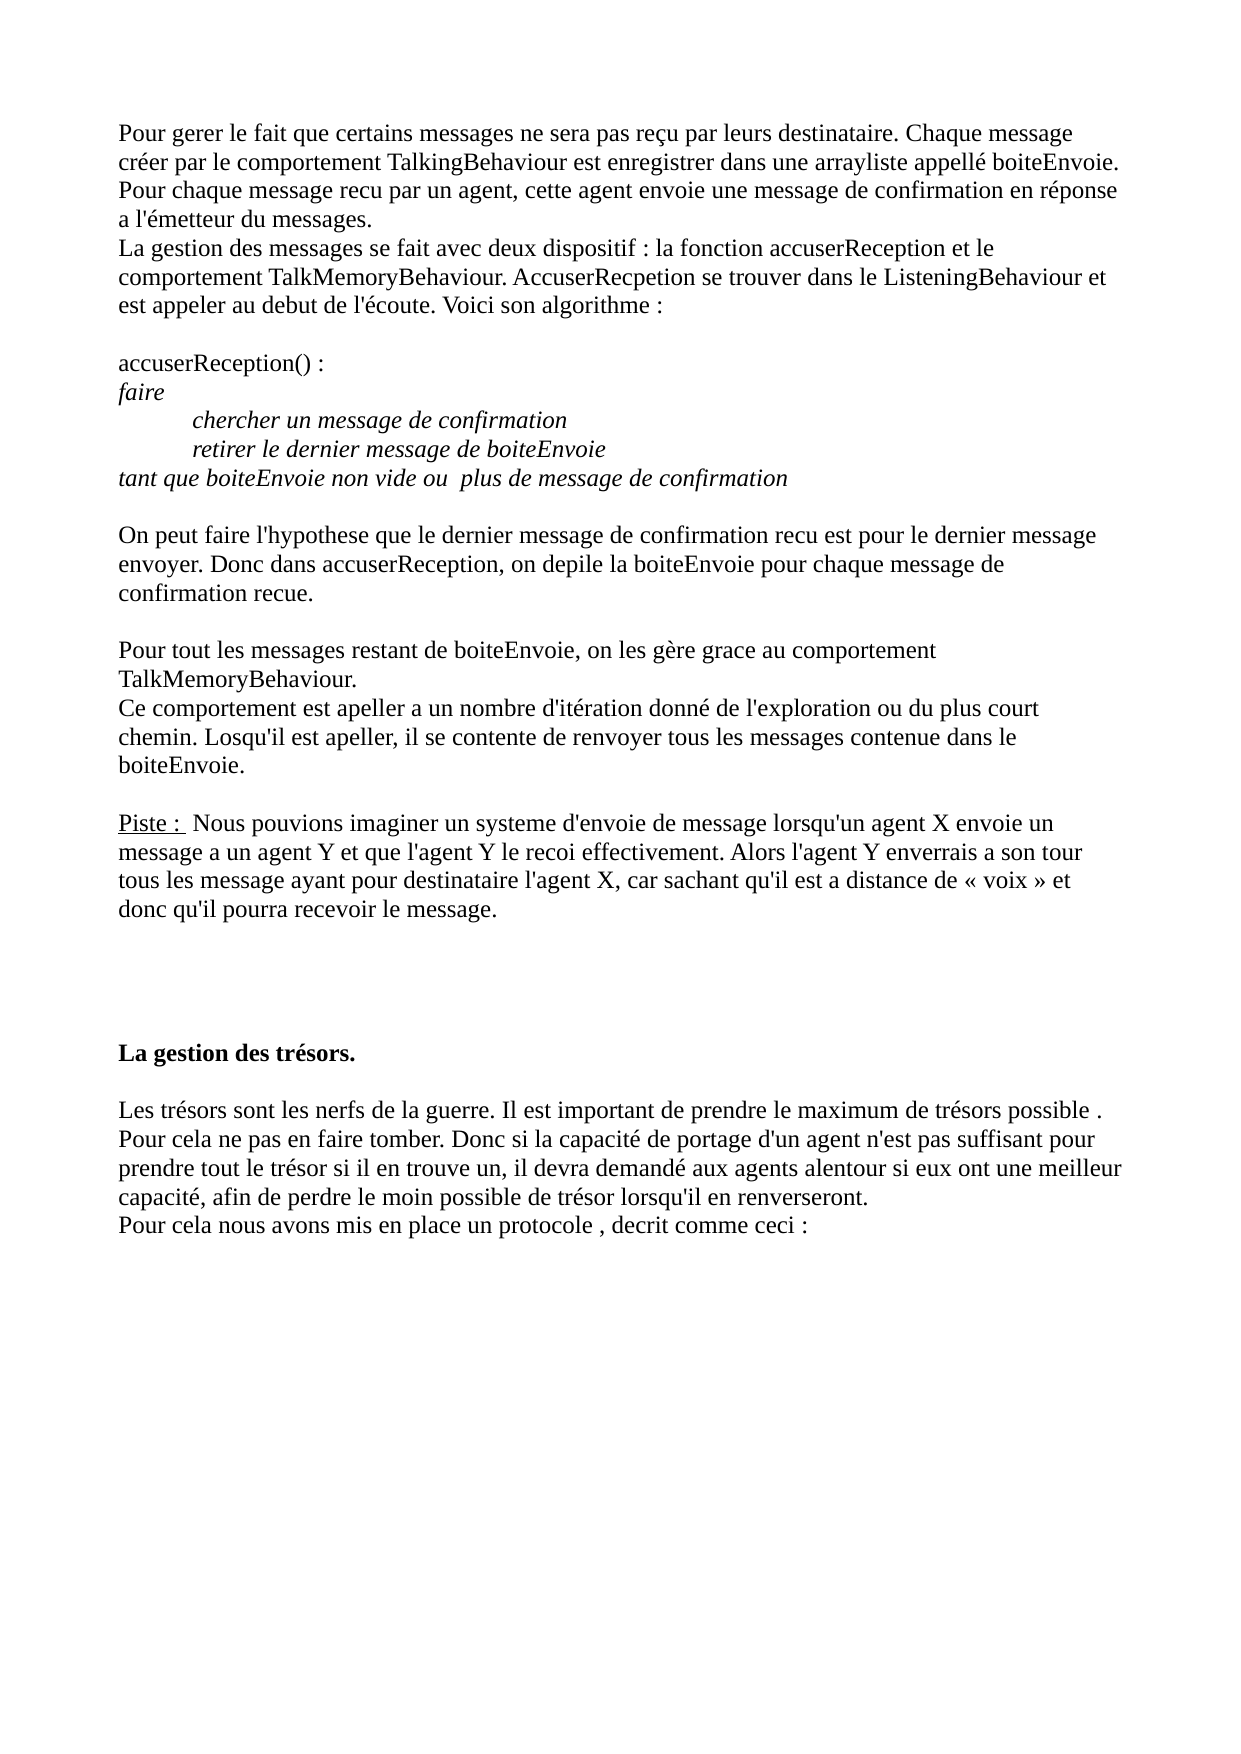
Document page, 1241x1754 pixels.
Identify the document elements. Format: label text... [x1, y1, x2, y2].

text tant que boiteEnvoie non vide ou plus de message de confirmation [118, 463, 1122, 492]
text faire [118, 377, 1122, 406]
text Pour gerer le fait que certains messages ne sera pas reçu par leurs destinataire. Chaque message créer par le comportement TalkingBehaviour est enregistrer dans une arrayliste appellé boiteEnvoie. Pour chaque message recu par un agent, cette agent envoie une message de confirmation en réponse a l'émetteur du messages. [118, 118, 1122, 233]
text Piste : Nous pouvions imaginer un systeme d'envoie de message lorsqu'un agent X envoie un message a un agent Y et que l'agent Y le recoi effectivement. Alors l'agent Y enverrais a son tour tous les message ayant pour destinataire l'agent X, car sachant qu'il est a distance de « voix » et donc qu'il pourra recevoir le message. [118, 808, 1122, 923]
text La gestion des trésors. [118, 1038, 1122, 1067]
text Ce comportement est apeller a un nombre d'itération donné de l'exploration ou du plus court chemin. Losqu'il est apeller, il se contente de renvoyer tous les messages contenue dans le boiteEnvoie. [118, 693, 1122, 779]
text accuserReception() : [118, 348, 1122, 377]
text Pour cela nous avons mis en place un protocole , decrit comme ceci : [118, 1211, 1122, 1239]
text La gestion des messages se fait avec deux dispositif : la fonction accuserReception et le comportement TalkMemoryBehaviour. AccuserRecpetion se trouver dans le ListeningBehaviour et est appeler au debut de l'écoute. Voici son algorithme : [118, 233, 1122, 319]
text On peut faire l'hypothese que le dernier message de confirmation recu est pour le dernier message envoyer. Donc dans accuserReception, on depile la boiteEnvoie pour chaque message de confirmation recue. [118, 521, 1122, 607]
text Pour tout les messages restant de boiteEnvoie, on les gère grace au comportement TalkMemoryBehaviour. [118, 636, 1122, 693]
text retirer le dernier message de boiteEnvoie [118, 434, 1122, 463]
text Les trésors sont les nerfs de la guerre. Il est important de prendre le maximum de trésors possible . Pour cela ne pas en faire tomber. Donc si la capacité de portage d'un agent n'est pas suffisant pour prendre tout le trésor si il en trouve un, il devra demandé aux agents alentour si eux ont une meilleur capacité, afin de perdre le moin possible de trésor lorsqu'il en renverseront. [118, 1096, 1122, 1211]
text chercher un message de confirmation [118, 406, 1122, 434]
